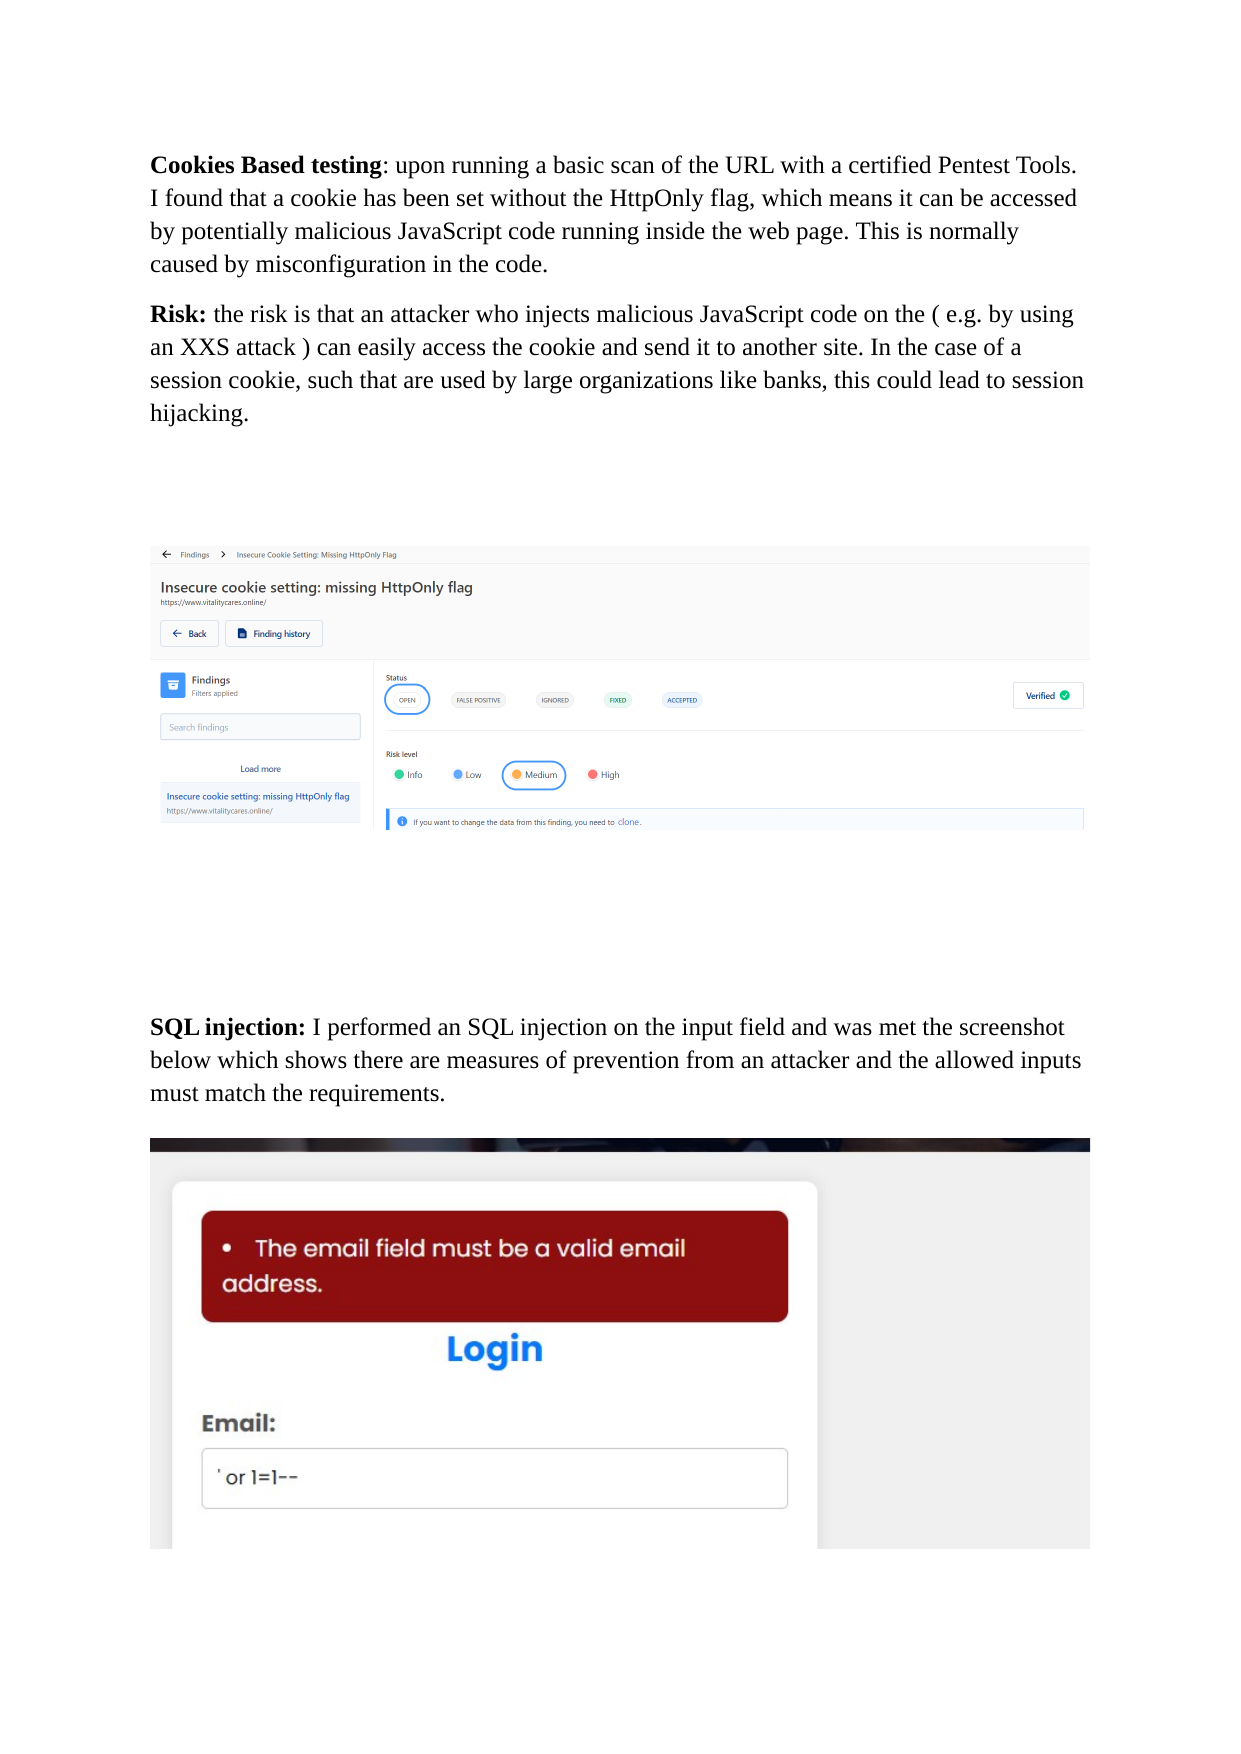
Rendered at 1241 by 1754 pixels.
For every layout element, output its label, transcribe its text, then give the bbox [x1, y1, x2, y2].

text SQL injection: I performed an SQL injection on the input field and was met the screenshot below which shows there are measures of prevention from an attacker and the allowed inputs must match the requirements. [150, 1012, 1090, 1107]
text Risk: the risk is that an attacker who injects malicious JavaScript code on the ( e.g. by using an XXS attack ) can easily access the cookie and send it to another site. In the case of a session cookie, such that are used by large organizations like banks, this could lead to session hijacking. [150, 299, 1090, 427]
text Cookies Based testing: upon running a basic scan of the URL with a certified Pentest Tools. I found that a cookie has been set without the HttpOnly flag, which means it can be accessed by potentially malicious JavaScript code running inside the web page. This is normally caused by misconfiguration in the code. [150, 150, 1090, 278]
